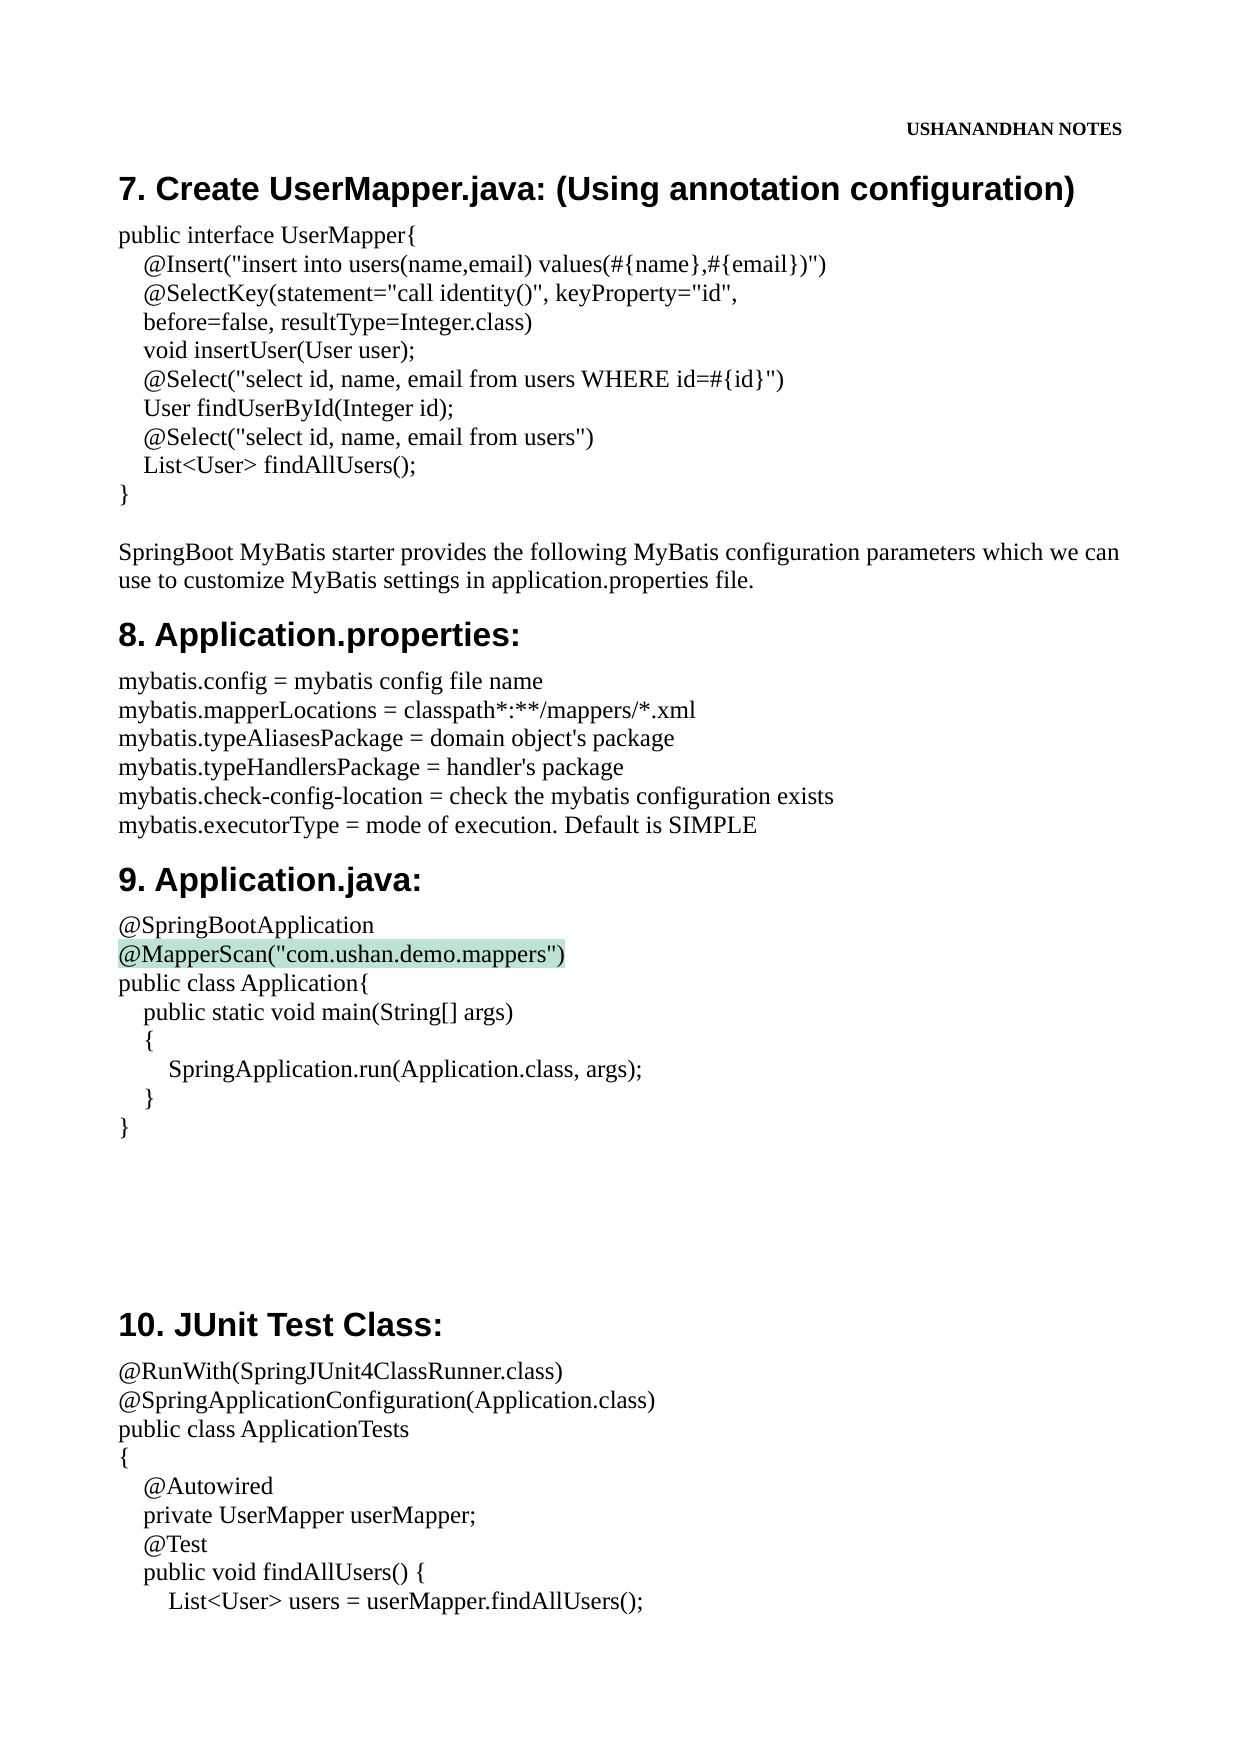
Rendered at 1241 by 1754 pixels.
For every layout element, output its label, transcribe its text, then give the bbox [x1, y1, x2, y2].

text mybatis.typeHandlersPackage = handler's package [118, 752, 1122, 781]
text @Insert("insert into users(name,email) values(#{name},#{email})") [118, 249, 1122, 278]
text public interface UserMapper{ [118, 220, 1122, 249]
text { [118, 1026, 1122, 1054]
text @Select("select id, name, email from users WHERE id=#{id}") [118, 364, 1122, 393]
text public class ApplicationTests [118, 1414, 1122, 1442]
text @RunWith(SpringJUnit4ClassRunner.class) [118, 1356, 1122, 1385]
text @Autowired [118, 1471, 1122, 1500]
text public class Application{ [118, 968, 1122, 997]
subtitle 7. Create UserMapper.java: (Using annotation configuration) [118, 169, 1122, 208]
text List<User> findAllUsers(); [118, 450, 1122, 479]
text User findUserById(Integer id); [118, 393, 1122, 422]
subtitle 9. Application.java: [118, 859, 1122, 898]
text void insertUser(User user); [118, 335, 1122, 364]
text List<User> users = userMapper.findAllUsers(); [118, 1586, 1122, 1615]
text } [118, 1083, 1122, 1112]
text mybatis.check-config-location = check the mybatis configuration exists [118, 781, 1122, 810]
text mybatis.config = mybatis config file name [118, 666, 1122, 695]
text @MapperScan("com.ushan.demo.mappers") [118, 939, 1122, 968]
text @Test [118, 1529, 1122, 1557]
text public void findAllUsers() { [118, 1557, 1122, 1586]
text @SpringApplicationConfiguration(Application.class) [118, 1385, 1122, 1414]
text SpringApplication.run(Application.class, args); [118, 1054, 1122, 1083]
text mybatis.typeAliasesPackage = domain object's package [118, 723, 1122, 752]
text @Select("select id, name, email from users") [118, 422, 1122, 450]
text @SpringBootApplication [118, 911, 1122, 939]
text } [118, 1112, 1122, 1141]
text { [118, 1442, 1122, 1471]
text private UserMapper userMapper; [118, 1500, 1122, 1529]
subtitle 8. Application.properties: [118, 615, 1122, 653]
text before=false, resultType=Integer.class) [118, 307, 1122, 335]
text mybatis.mapperLocations = classpath*:**/mappers/*.xml [118, 695, 1122, 723]
text SpringBoot MyBatis starter provides the following MyBatis configuration parameters which we can use to customize MyBatis settings in application.properties file. [118, 537, 1122, 594]
text @SelectKey(statement="call identity()", keyProperty="id", [118, 278, 1122, 307]
subtitle 10. JUnit Test Class: [118, 1305, 1122, 1344]
text } [118, 479, 1122, 508]
text public static void main(String[] args) [118, 997, 1122, 1026]
text mybatis.executorType = mode of execution. Default is SIMPLE [118, 810, 1122, 838]
